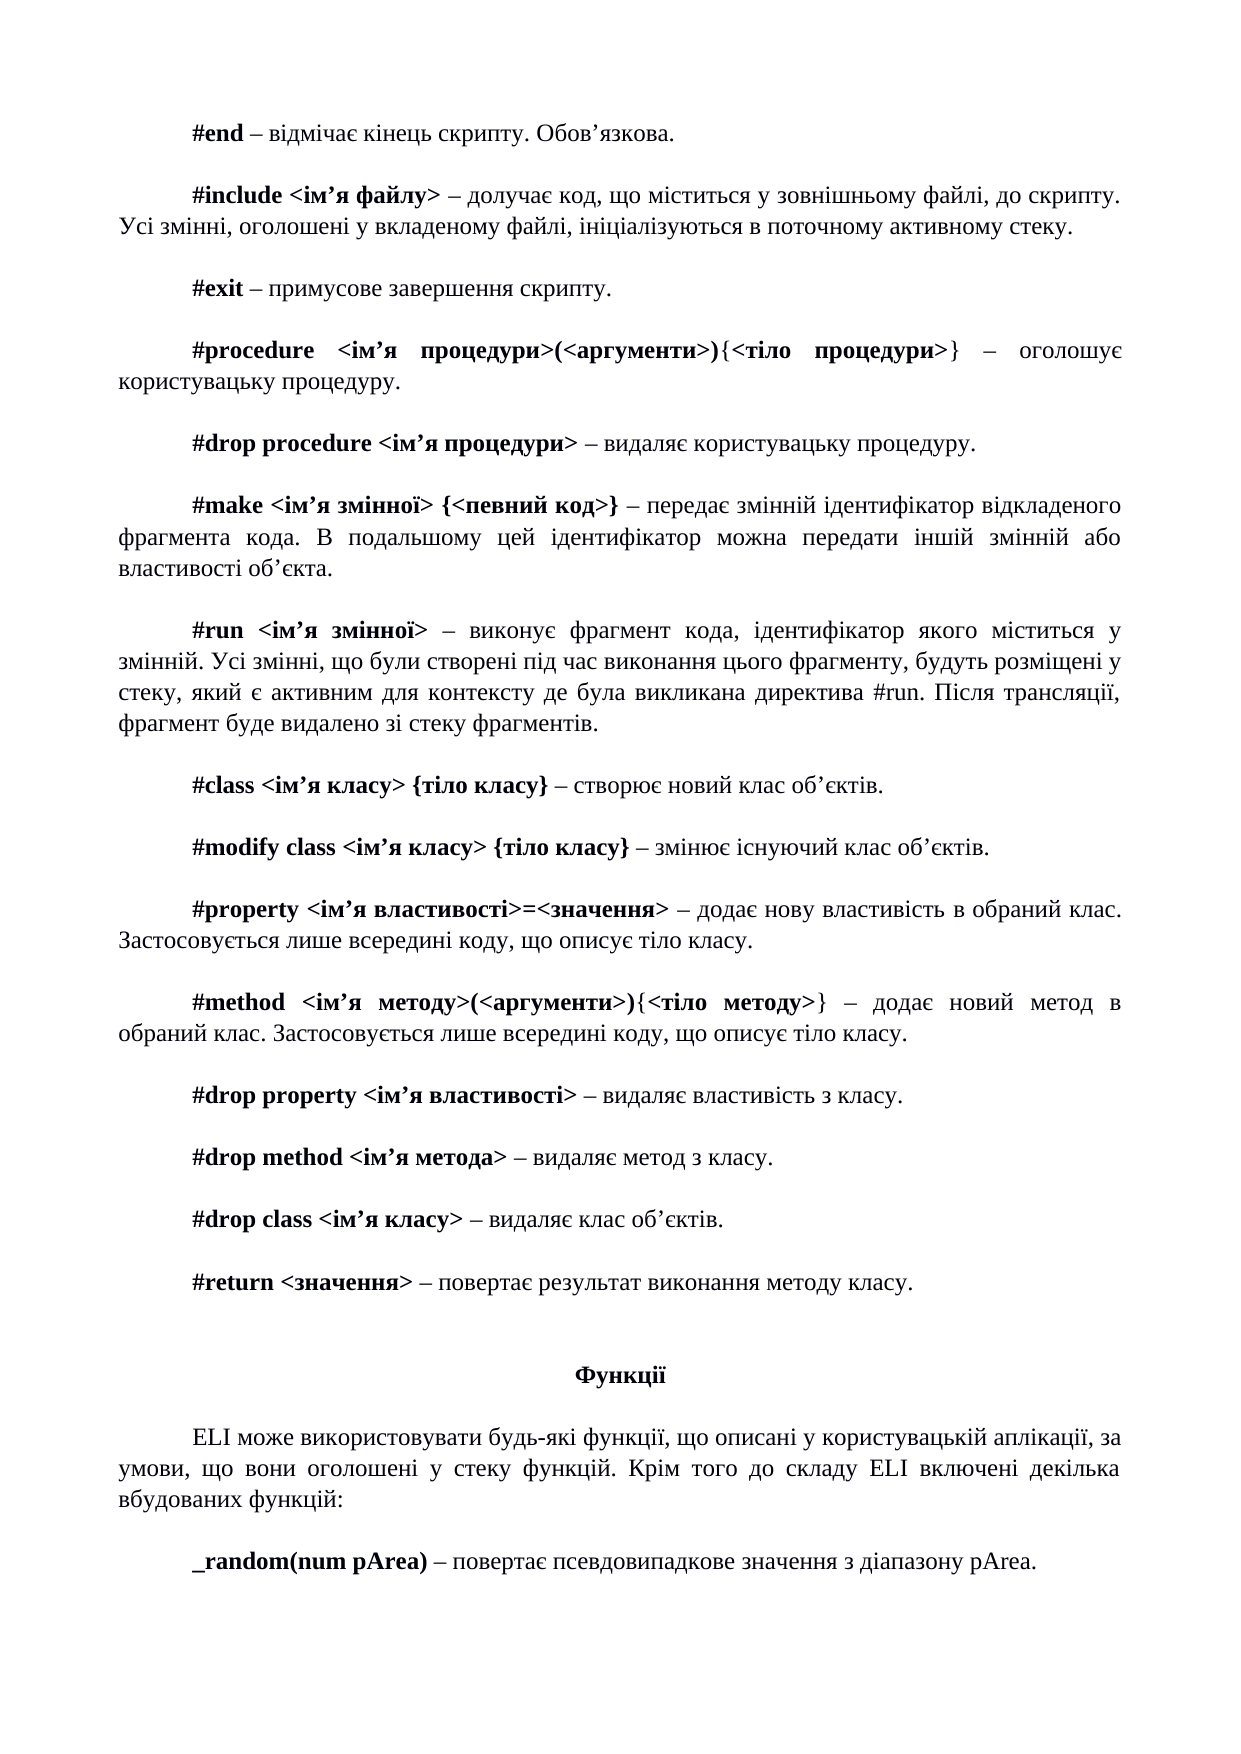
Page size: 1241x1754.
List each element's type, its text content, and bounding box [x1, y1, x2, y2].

text #end – відмічає кінець скрипту. Обов’язкова. [118, 118, 1122, 147]
text #drop procedure <ім’я процедури> – видаляє користувацьку процедуру. [118, 428, 1122, 457]
text #drop method <ім’я метода> – видаляє метод з класу. [118, 1142, 1122, 1171]
text _random(num pArea) – повертає псевдовипадкове значення з діапазону pArea. [118, 1546, 1122, 1575]
text #class <ім’я класу> {тіло класу} – створює новий клас об’єктів. [118, 770, 1122, 799]
text #drop property <ім’я властивості> – видаляє властивість з класу. [118, 1080, 1122, 1109]
text ELI може використовувати будь-які функції, що описані у користувацькій аплікації, за умови, що вони оголошені у стеку функцій. Крім того до складу ELI включені декілька вбудованих функцій: [118, 1422, 1122, 1513]
text Функції [118, 1360, 1122, 1388]
text #include <ім’я файлу> – долучає код, що міститься у зовнішньому файлі, до скрипту. Усі змінні, оголошені у вкладеному файлі, ініціалізуються в поточному активному стеку. [118, 180, 1122, 240]
text #drop class <ім’я класу> – видаляє клас об’єктів. [118, 1204, 1122, 1233]
text #procedure <ім’я процедури>(<аргументи>){<тіло процедури>} – оголошує користувацьку процедуру. [118, 335, 1122, 395]
text #run <ім’я змінної> – виконує фрагмент кода, ідентифікатор якого міститься у змінній. Усі змінні, що були створені під час виконання цього фрагменту, будуть розміщені у стеку, який є активним для контексту де була викликана директива #run. Після трансляції, фрагмент буде видалено зі стеку фрагментів. [118, 615, 1122, 737]
text #make <ім’я змінної> {<певний код>} – передає змінній ідентифікатор відкладеного фрагмента кода. В подальшому цей ідентифікатор можна передати іншій змінній або властивості об’єкта. [118, 491, 1122, 581]
text #modify class <ім’я класу> {тіло класу} – змінює існуючий клас об’єктів. [118, 832, 1122, 861]
text #return <значення> – повертає результат виконання методу класу. [118, 1267, 1122, 1295]
text #property <ім’я властивості>=<значення> – додає нову властивість в обраний клас. Застосовується лише всередині коду, що описує тіло класу. [118, 894, 1122, 954]
text #method <ім’я методу>(<аргументи>){<тіло методу>} – додає новий метод в обраний клас. Застосовується лише всередині коду, що описує тіло класу. [118, 987, 1122, 1047]
text #exit – примусове завершення скрипту. [118, 273, 1122, 302]
